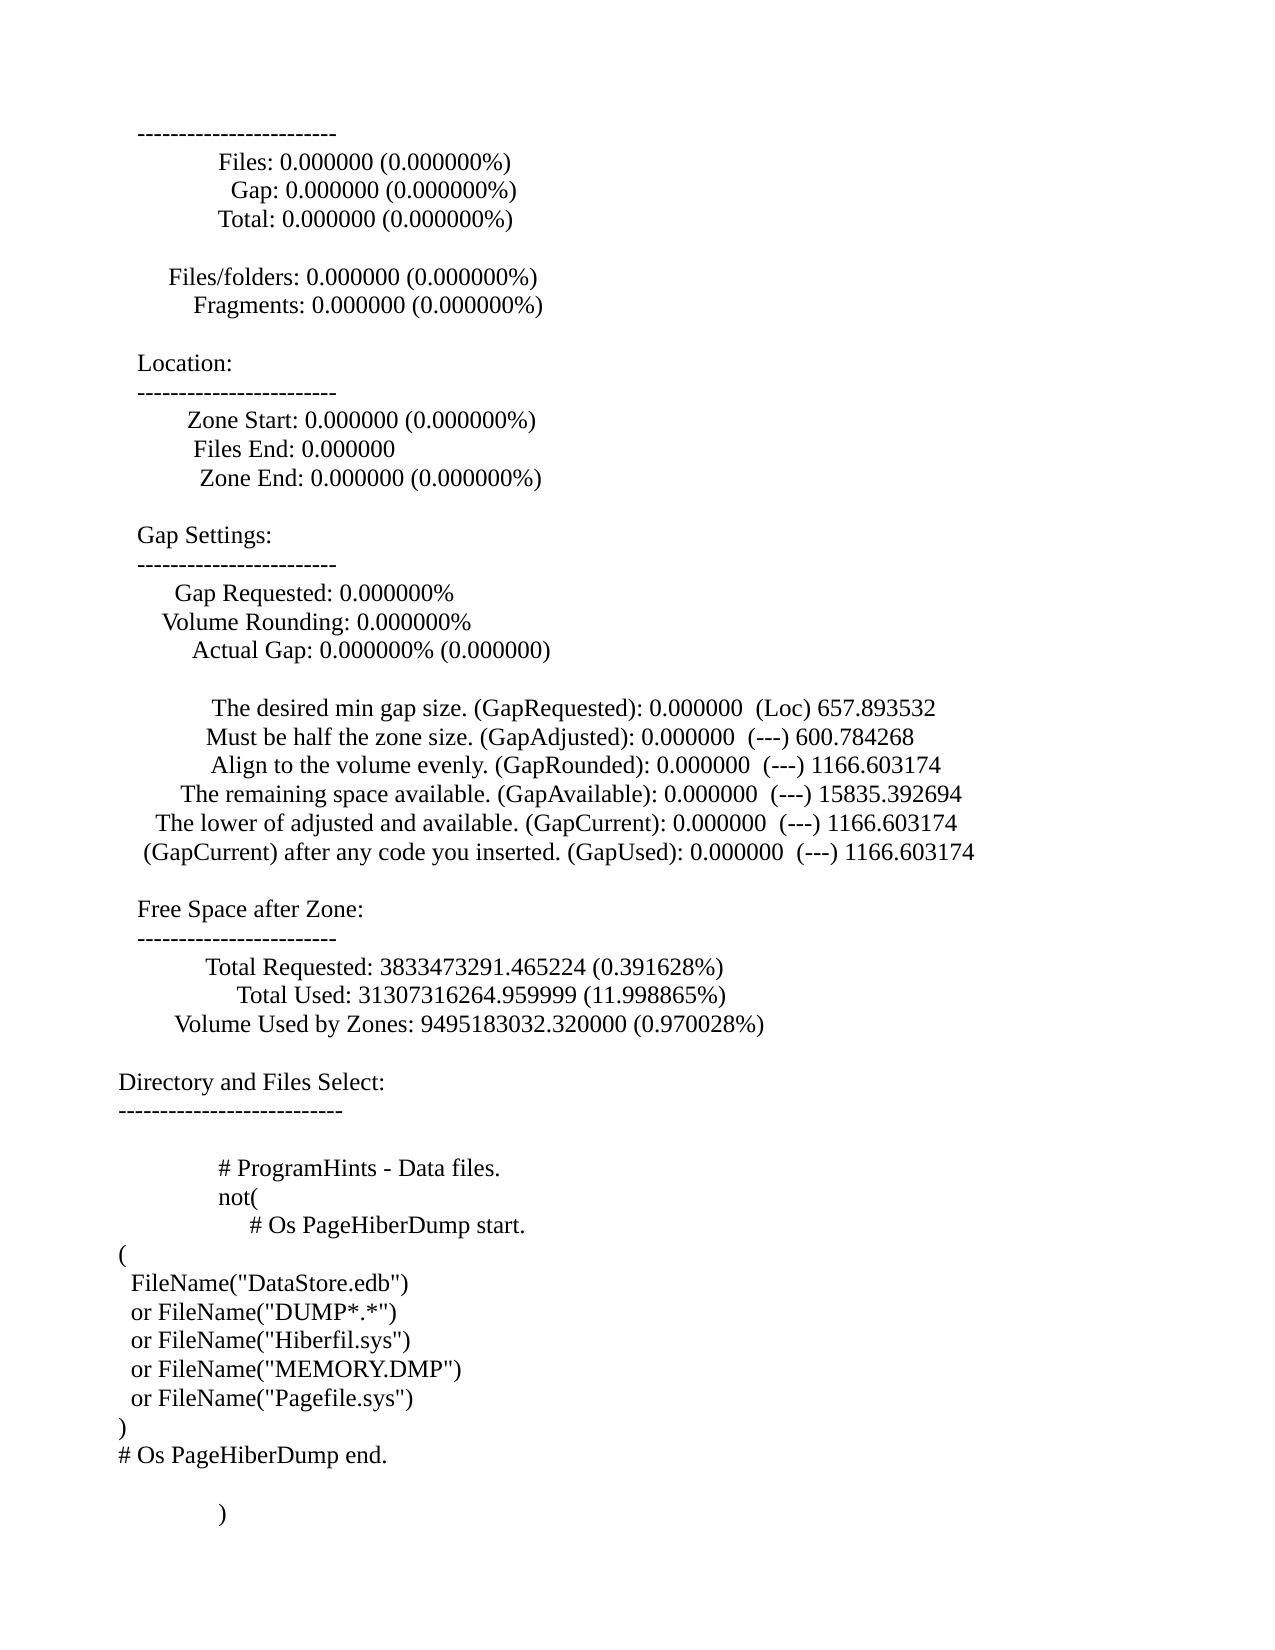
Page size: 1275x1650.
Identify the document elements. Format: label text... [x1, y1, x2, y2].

text Total Used: 31307316264.959999 (11.998865%) [118, 981, 1157, 1009]
text ------------------------ [118, 549, 1157, 578]
text Zone End: 0.000000 (0.000000%) [118, 463, 1157, 492]
text (GapCurrent) after any code you inserted. (GapUsed): 0.000000 (---) 1166.603174 [118, 837, 1157, 866]
text Must be half the zone size. (GapAdjusted): 0.000000 (---) 600.784268 [118, 722, 1157, 751]
text Files End: 0.000000 [118, 434, 1157, 463]
text # Os PageHiberDump start. [118, 1211, 1157, 1239]
text Align to the volume evenly. (GapRounded): 0.000000 (---) 1166.603174 [118, 751, 1157, 779]
text ------------------------ [118, 923, 1157, 952]
text FileName("DataStore.edb") [118, 1268, 1157, 1297]
text Directory and Files Select: [118, 1067, 1157, 1096]
text Fragments: 0.000000 (0.000000%) [118, 291, 1157, 319]
text The lower of adjusted and available. (GapCurrent): 0.000000 (---) 1166.603174 [118, 808, 1157, 837]
text Location: [118, 348, 1157, 377]
text Actual Gap: 0.000000% (0.000000) [118, 636, 1157, 664]
text ------------------------ [118, 377, 1157, 406]
text or FileName("Hiberfil.sys") [118, 1326, 1157, 1354]
text Files: 0.000000 (0.000000%) [118, 147, 1157, 176]
text The remaining space available. (GapAvailable): 0.000000 (---) 15835.392694 [118, 779, 1157, 808]
text ) [118, 1498, 1157, 1527]
text ) [118, 1412, 1157, 1441]
text Files/folders: 0.000000 (0.000000%) [118, 262, 1157, 291]
text or FileName("DUMP*.*") [118, 1297, 1157, 1326]
text not( [118, 1182, 1157, 1211]
text Gap Settings: [118, 521, 1157, 549]
text ------------------------ [118, 118, 1157, 147]
text Total Requested: 3833473291.465224 (0.391628%) [118, 952, 1157, 981]
text Volume Rounding: 0.000000% [118, 607, 1157, 636]
text ( [118, 1239, 1157, 1268]
text The desired min gap size. (GapRequested): 0.000000 (Loc) 657.893532 [118, 693, 1157, 722]
text Gap: 0.000000 (0.000000%) [118, 176, 1157, 204]
text Gap Requested: 0.000000% [118, 578, 1157, 607]
text or FileName("Pagefile.sys") [118, 1383, 1157, 1412]
text Volume Used by Zones: 9495183032.320000 (0.970028%) [118, 1009, 1157, 1038]
text # Os PageHiberDump end. [118, 1441, 1157, 1469]
text Zone Start: 0.000000 (0.000000%) [118, 406, 1157, 434]
text Free Space after Zone: [118, 894, 1157, 923]
text --------------------------- [118, 1096, 1157, 1124]
text # ProgramHints - Data files. [118, 1153, 1157, 1182]
text or FileName("MEMORY.DMP") [118, 1354, 1157, 1383]
text Total: 0.000000 (0.000000%) [118, 204, 1157, 233]
